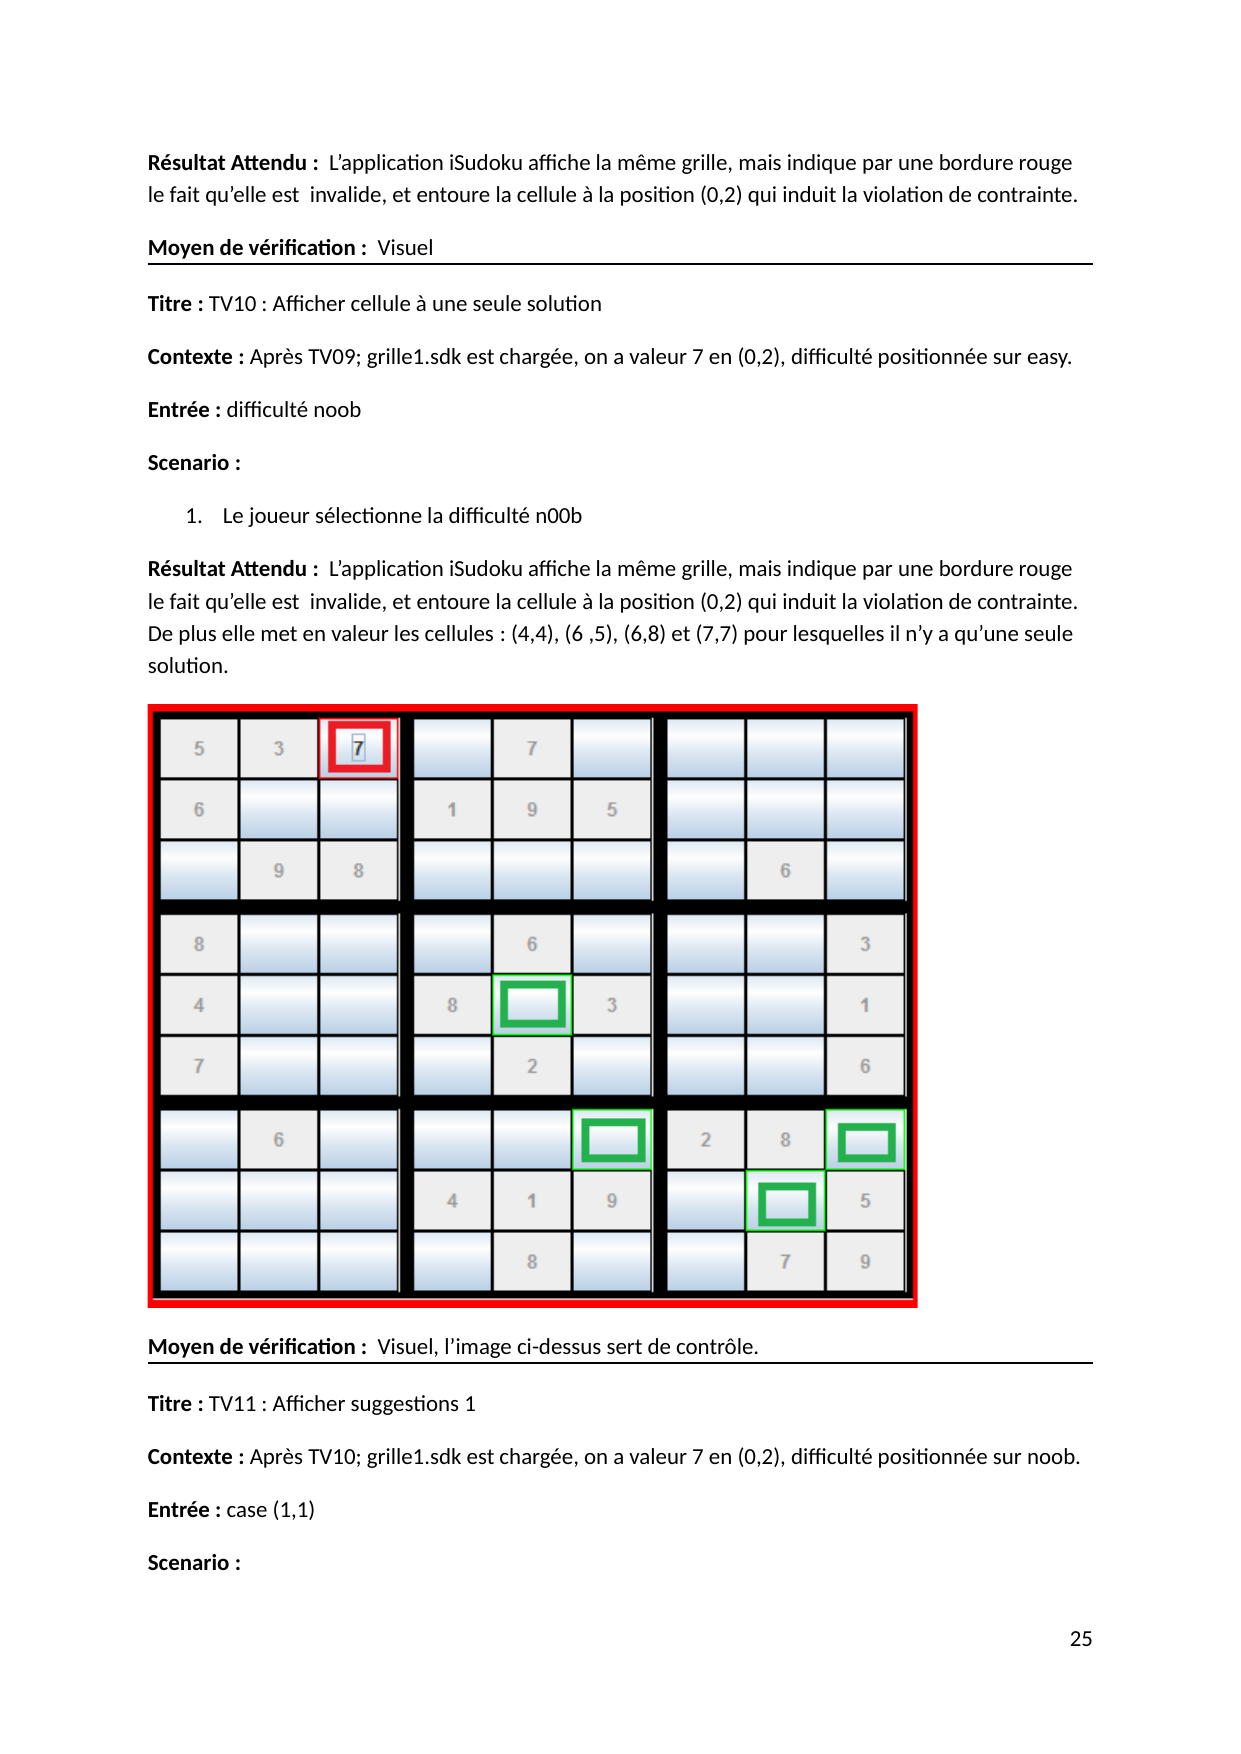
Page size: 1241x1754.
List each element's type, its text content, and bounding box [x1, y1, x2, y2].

text Scenario : [148, 448, 1093, 477]
text Entrée : case (1,1) [148, 1495, 1093, 1523]
text Moyen de vérification : Visuel, l’image ci-dessus sert de contrôle. [148, 1332, 1093, 1362]
list Le joueur sélectionne la difficulté n00b [185, 502, 1093, 529]
text Contexte : Après TV10; grille1.sdk est chargée, on a valeur 7 en (0,2), difficulté positionnée sur noob. [148, 1442, 1093, 1470]
text Titre : TV11 : Afficher suggestions 1 [148, 1389, 1093, 1417]
text Résultat Attendu : L’application iSudoku affiche la même grille, mais indique par une bordure rouge le fait qu’elle est invalide, et entoure la cellule à la position (0,2) qui induit la violation de contrainte. [148, 148, 1093, 208]
text Moyen de vérification : Visuel [148, 233, 1093, 263]
text Titre : TV10 : Afficher cellule à une seule solution [148, 289, 1093, 317]
text Scenario : [148, 1548, 1093, 1576]
text Entrée : difficulté noob [148, 396, 1093, 423]
picture [147, 704, 918, 1308]
text Contexte : Après TV09; grille1.sdk est chargée, on a valeur 7 en (0,2), difficulté positionnée sur easy. [148, 342, 1093, 371]
text Résultat Attendu : L’application iSudoku affiche la même grille, mais indique par une bordure rouge le fait qu’elle est invalide, et entoure la cellule à la position (0,2) qui induit la violation de contrainte. De plus elle met en valeur les cellules : (4,4), (6 ,5), (6,8) et (7,7) pour lesquelles il n’y a qu’une seule solution. [148, 554, 1093, 679]
